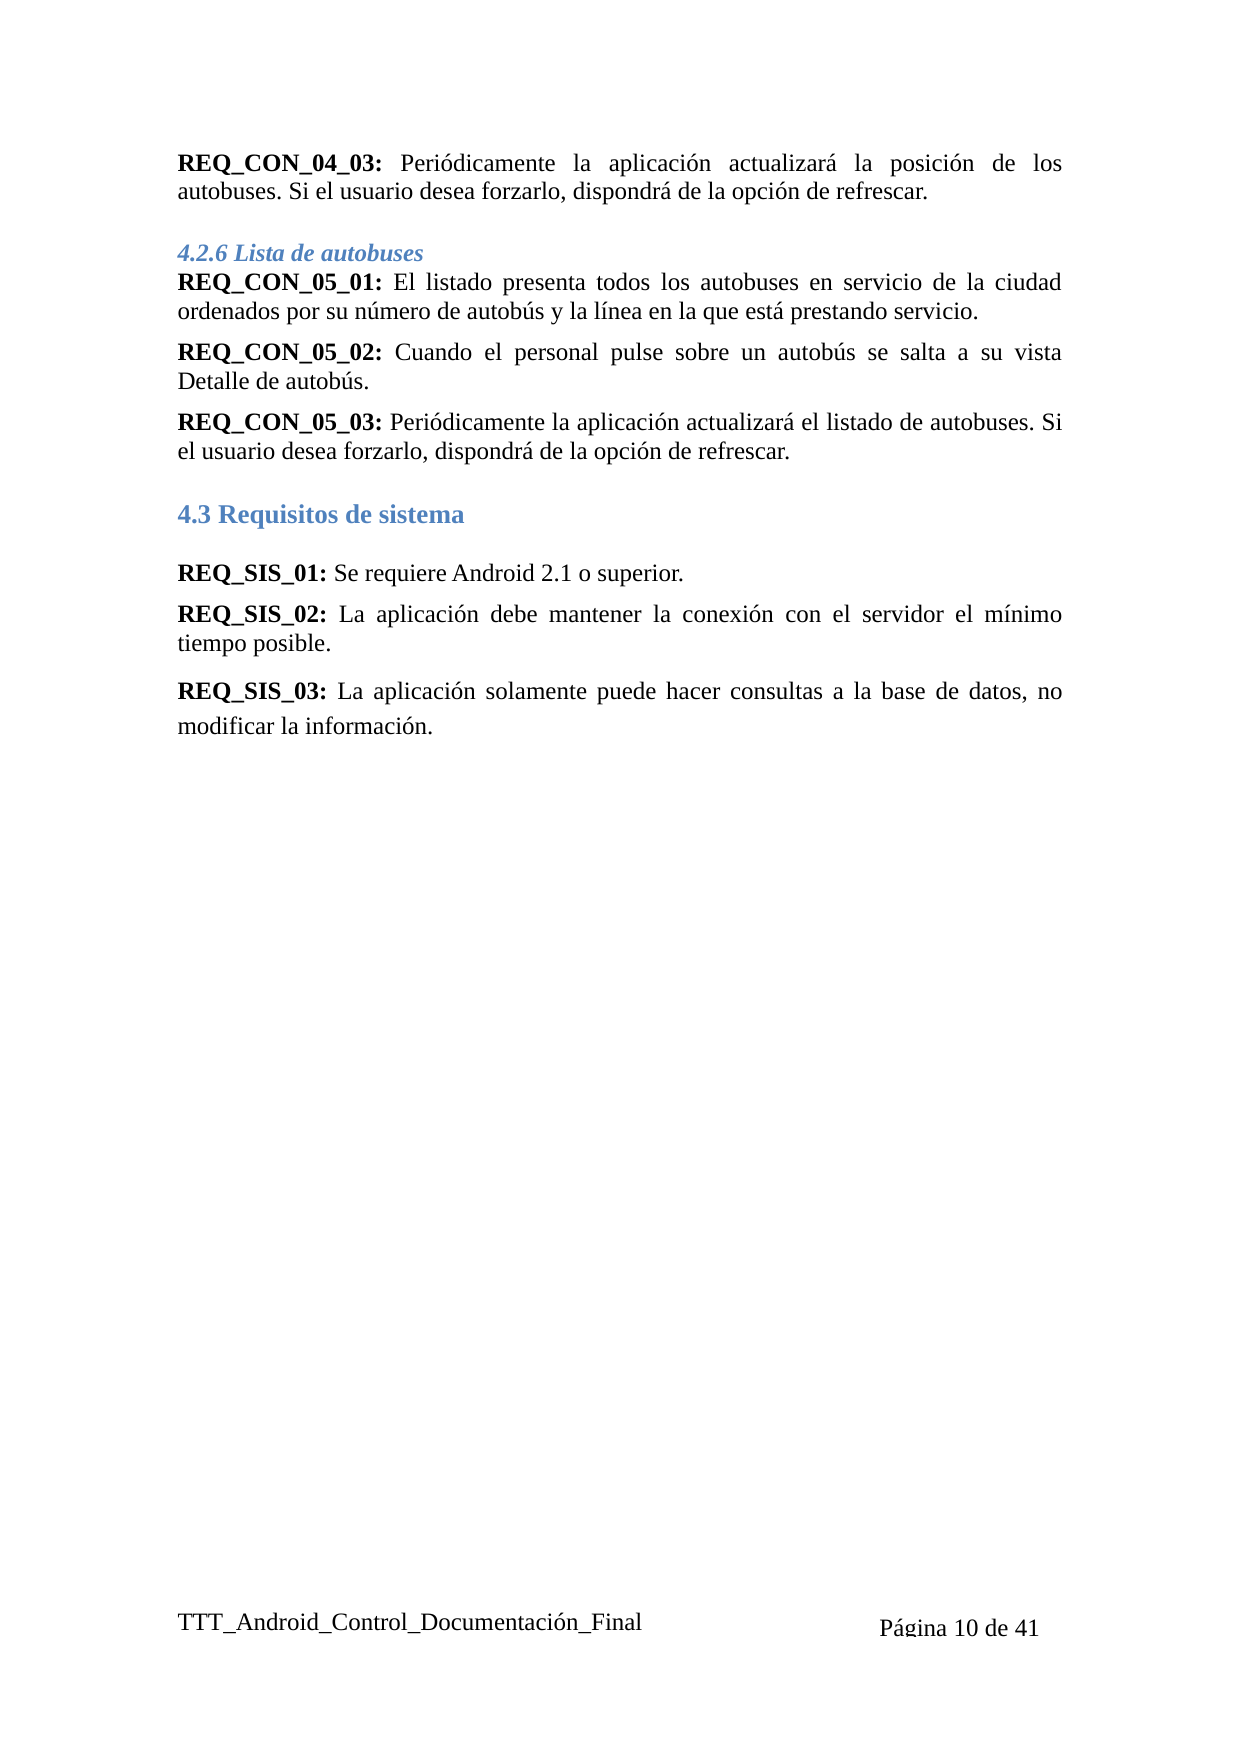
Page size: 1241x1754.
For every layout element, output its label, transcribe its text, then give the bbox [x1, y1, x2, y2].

text REQ_CON_05_02: Cuando el personal pulse sobre un autobús se salta a su vista Detalle de autobús. [177, 337, 1063, 395]
text REQ_SIS_03: La aplicación solamente puede hacer consultas a la base de datos, no modificar la información. [177, 669, 1063, 740]
subtitle 4.3 Requisitos de sistema [177, 498, 1063, 529]
text REQ_CON_04_03: Periódicamente la aplicación actualizará la posición de los autobuses. Si el usuario desea forzarlo, dispondrá de la opción de refrescar. [177, 148, 1063, 205]
text REQ_SIS_02: La aplicación debe mantener la conexión con el servidor el mínimo tiempo posible. [177, 599, 1063, 657]
text REQ_SIS_01: Se requiere Android 2.1 o superior. [177, 558, 1063, 587]
subtitle 4.2.6 Lista de autobuses [177, 238, 1063, 267]
text REQ_CON_05_01: El listado presenta todos los autobuses en servicio de la ciudad ordenados por su número de autobús y la línea en la que está prestando servicio. [177, 267, 1063, 325]
text REQ_CON_05_03: Periódicamente la aplicación actualizará el listado de autobuses. Si el usuario desea forzarlo, dispondrá de la opción de refrescar. [177, 407, 1063, 465]
